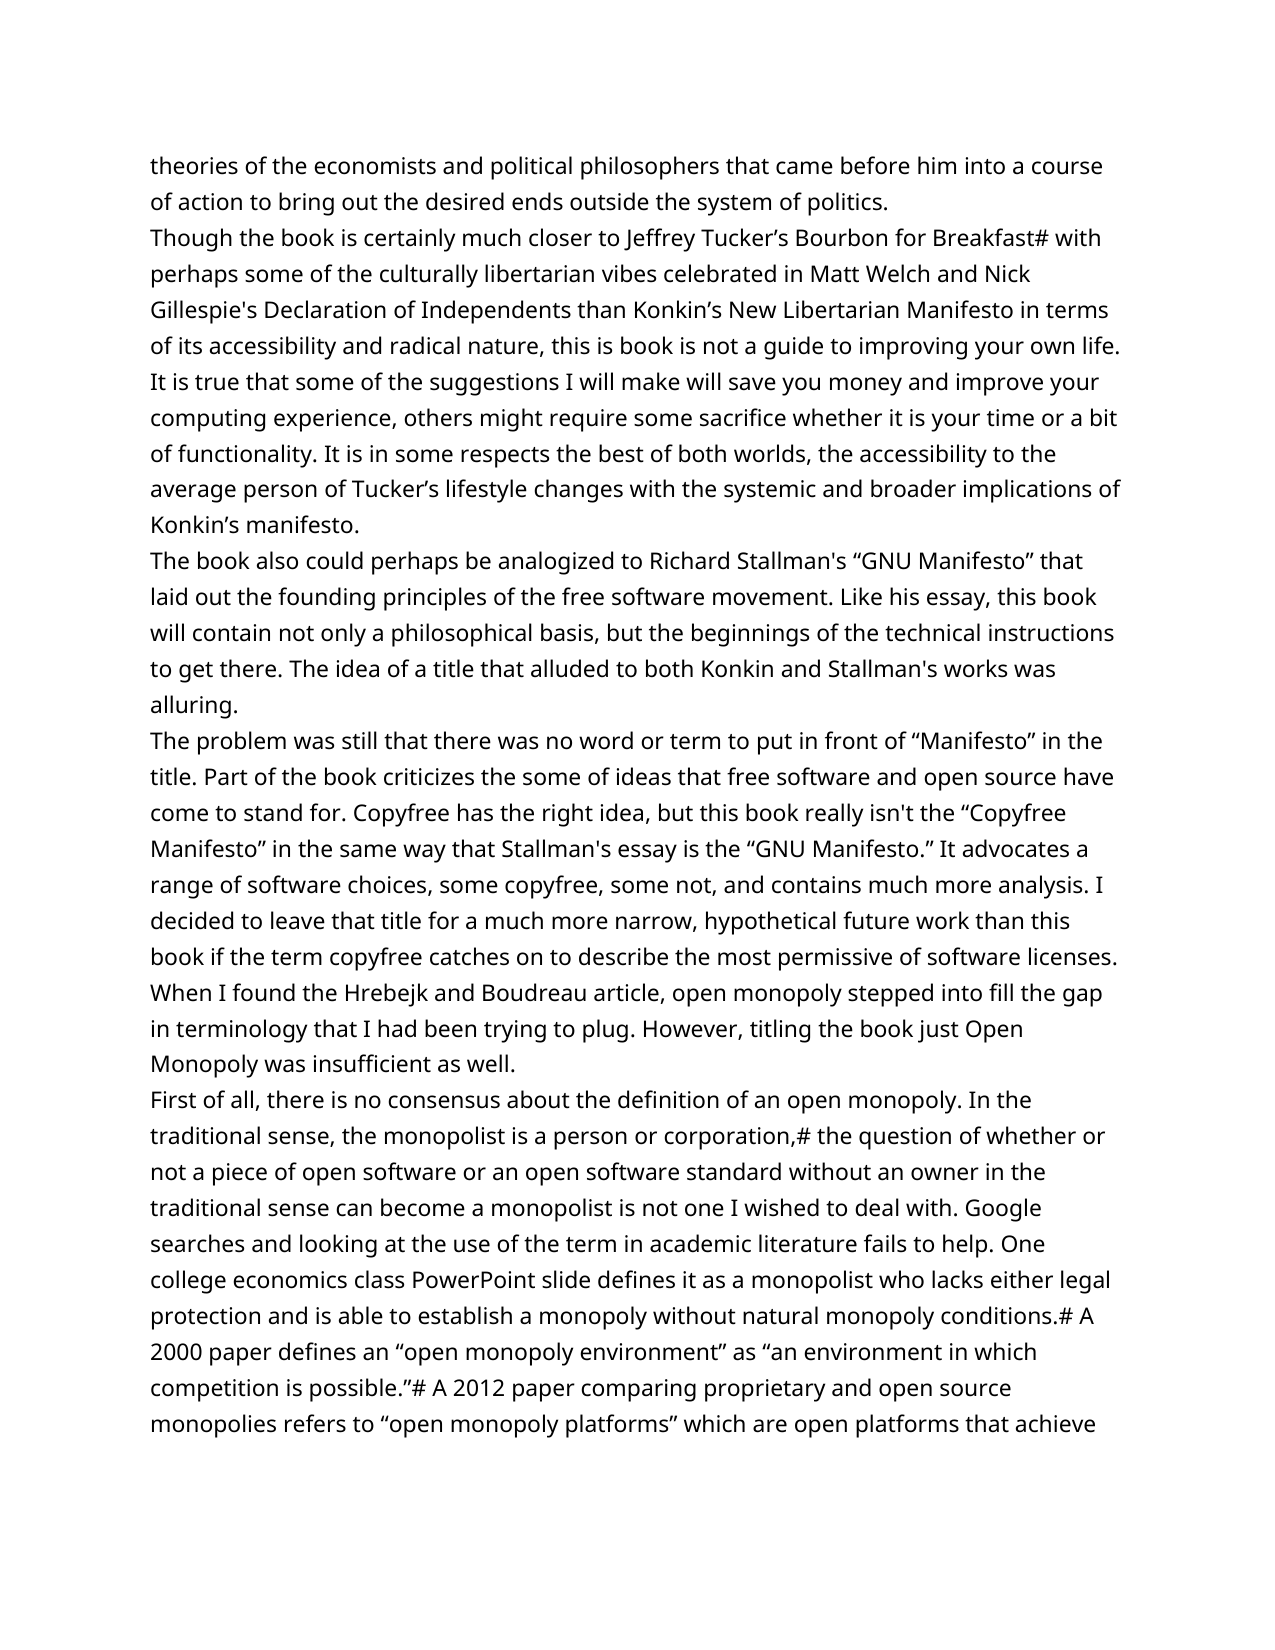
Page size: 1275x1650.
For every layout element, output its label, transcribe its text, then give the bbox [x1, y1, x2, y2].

text The book also could perhaps be analogized to Richard Stallman's “GNU Manifesto” that laid out the founding principles of the free software movement. Like his essay, this book will contain not only a philosophical basis, but the beginnings of the technical instructions to get there. The idea of a title that alluded to both Konkin and Stallman's works was alluring. [150, 545, 1125, 720]
text The problem was still that there was no word or term to put in front of “Manifesto” in the title. Part of the book criticizes the some of ideas that free software and open source have come to stand for. Copyfree has the right idea, but this book really isn't the “Copyfree Manifesto” in the same way that Stallman's essay is the “GNU Manifesto.” It advocates a range of software choices, some copyfree, some not, and contains much more analysis. I decided to leave that title for a much more narrow, hypothetical future work than this book if the term copyfree catches on to describe the most permissive of software licenses. [150, 725, 1125, 972]
text theories of the economists and political philosophers that came before him into a course of action to bring out the desired ends outside the system of politics. [150, 150, 1125, 217]
text First of all, there is no consensus about the definition of an open monopoly. In the traditional sense, the monopolist is a person or corporation,# the question of whether or not a piece of open software or an open software standard without an owner in the traditional sense can become a monopolist is not one I wished to deal with. Google searches and looking at the use of the term in academic literature fails to help. One college economics class PowerPoint slide defines it as a monopolist who lacks either legal protection and is able to establish a monopoly without natural monopoly conditions.# A 2000 paper defines an “open monopoly environment” as “an environment in which competition is possible.”# A 2012 paper comparing proprietary and open source monopolies refers to “open monopoly platforms” which are open platforms that achieve [150, 1084, 1125, 1439]
text When I found the Hrebejk and Boudreau article, open monopoly stepped into fill the gap in terminology that I had been trying to plug. However, titling the book just Open Monopoly was insufficient as well. [150, 977, 1125, 1080]
text Though the book is certainly much closer to Jeffrey Tucker’s Bourbon for Breakfast# with perhaps some of the culturally libertarian vibes celebrated in Matt Welch and Nick Gillespie's Declaration of Independents than Konkin’s New Libertarian Manifesto in terms of its accessibility and radical nature, this is book is not a guide to improving your own life. It is true that some of the suggestions I will make will save you money and improve your computing experience, others might require some sacrifice whether it is your time or a bit of functionality. It is in some respects the best of both worlds, the accessibility to the average person of Tucker’s lifestyle changes with the systemic and broader implications of Konkin’s manifesto. [150, 222, 1125, 541]
